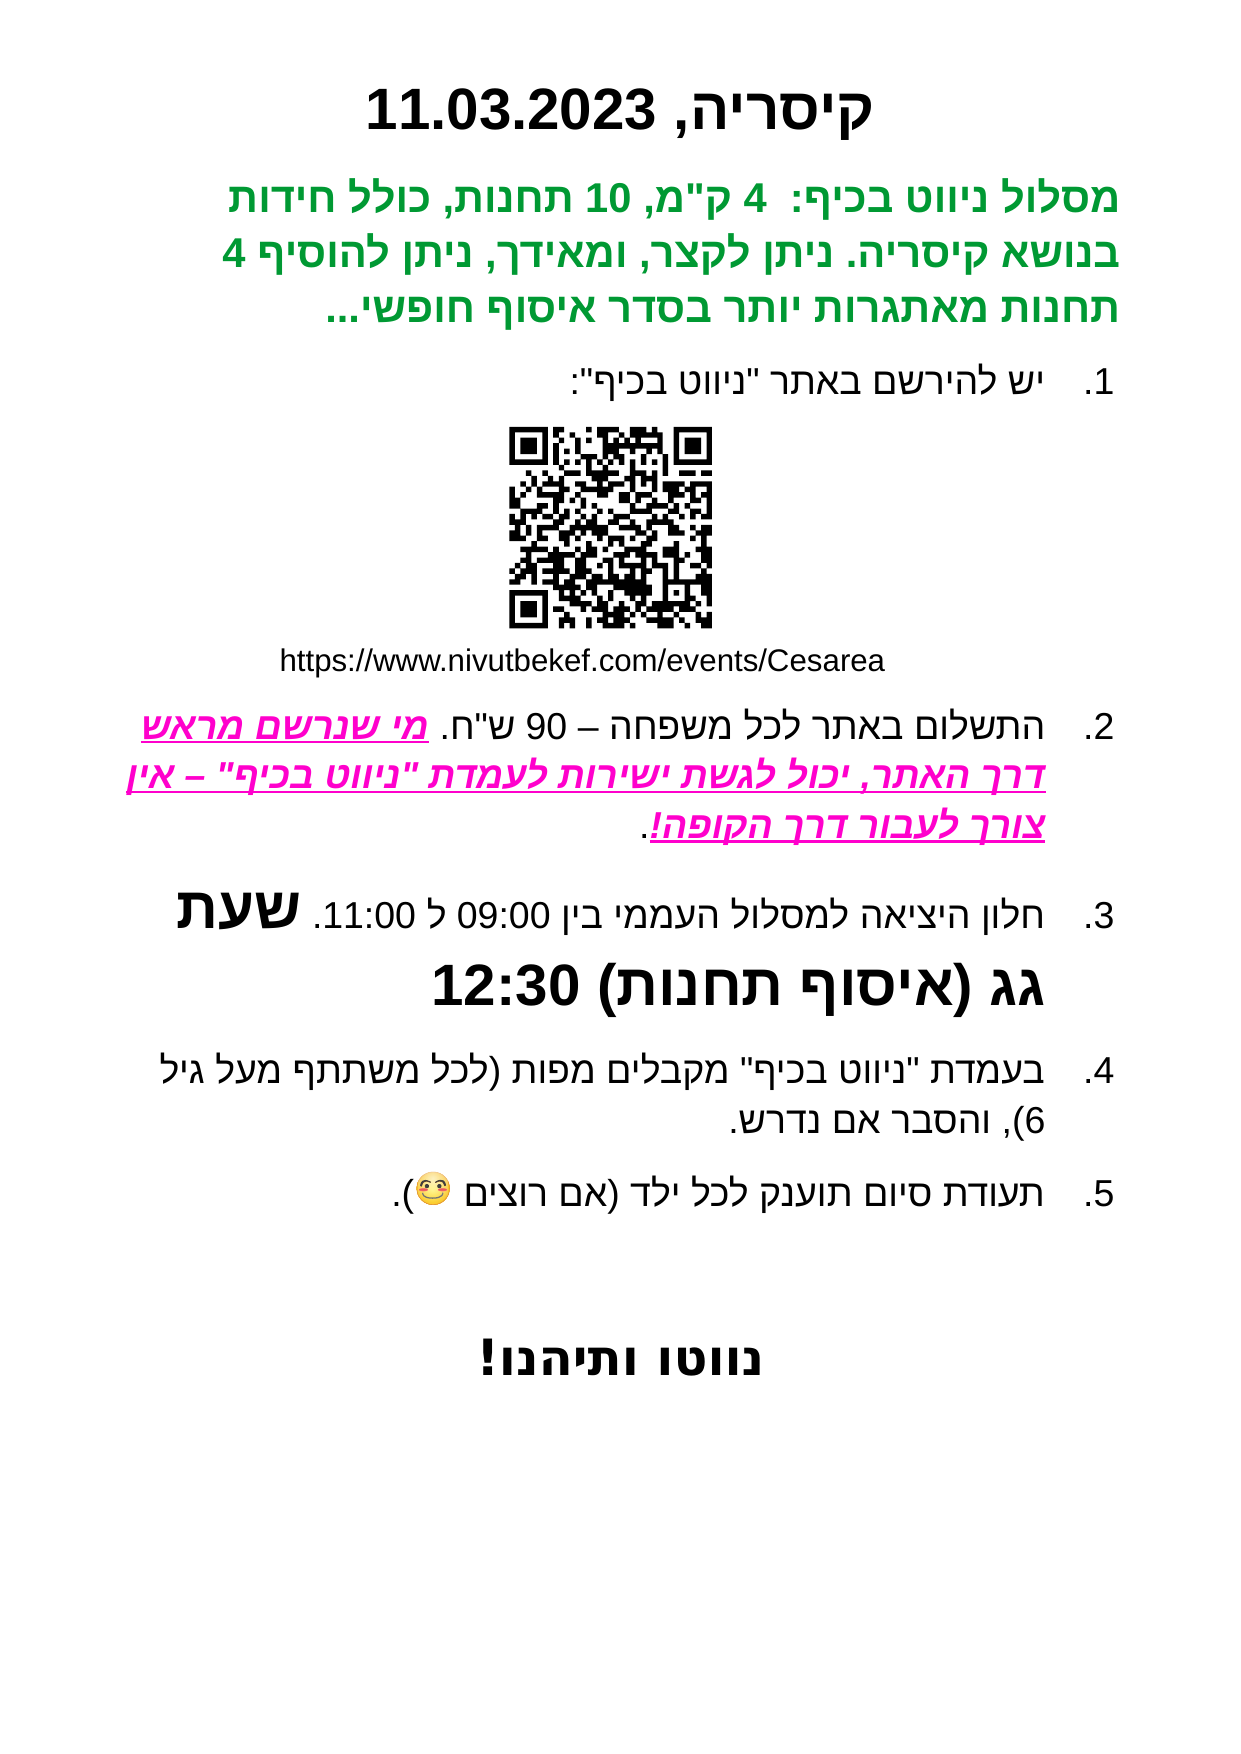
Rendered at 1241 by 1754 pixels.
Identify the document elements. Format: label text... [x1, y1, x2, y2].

list בעמדת "ניווט בכיף" מקבלים מפות (לכל משתתף מעל גיל 6), והסבר אם נדרש. [120, 1048, 1083, 1141]
text נווטו ותיהנו! [120, 1328, 1121, 1387]
list https://www.nivutbekef.com/events/Cesarea [120, 429, 1046, 678]
list יש להירשם באתר "ניווט בכיף": [120, 359, 1083, 402]
list תעודת סיום תוענק לכל ילד (אם רוצים ). [120, 1168, 1083, 1214]
text קיסריה, 11.03.2023 [120, 75, 1121, 142]
text מסלול ניווט בכיף: 4 ק"מ, 10 תחנות, כולל חידות בנושא קיסריה. ניתן לקצר, ומאידך, ניתן להוסיף 4 תחנות מאתגרות יותר בסדר איסוף חופשי... [120, 173, 1121, 331]
list חלון היציאה למסלול העממי בין 09:00 ל 11:00. שעת גג (איסוף תחנות) 12:30 [120, 873, 1083, 1018]
list התשלום באתר לכל משפחה – 90 ש"ח. מי שנרשם מראש דרך האתר, יכול לגשת ישירות לעמדת "ניווט בכיף" – אין צורך לעבור דרך הקופה!. [120, 704, 1083, 846]
